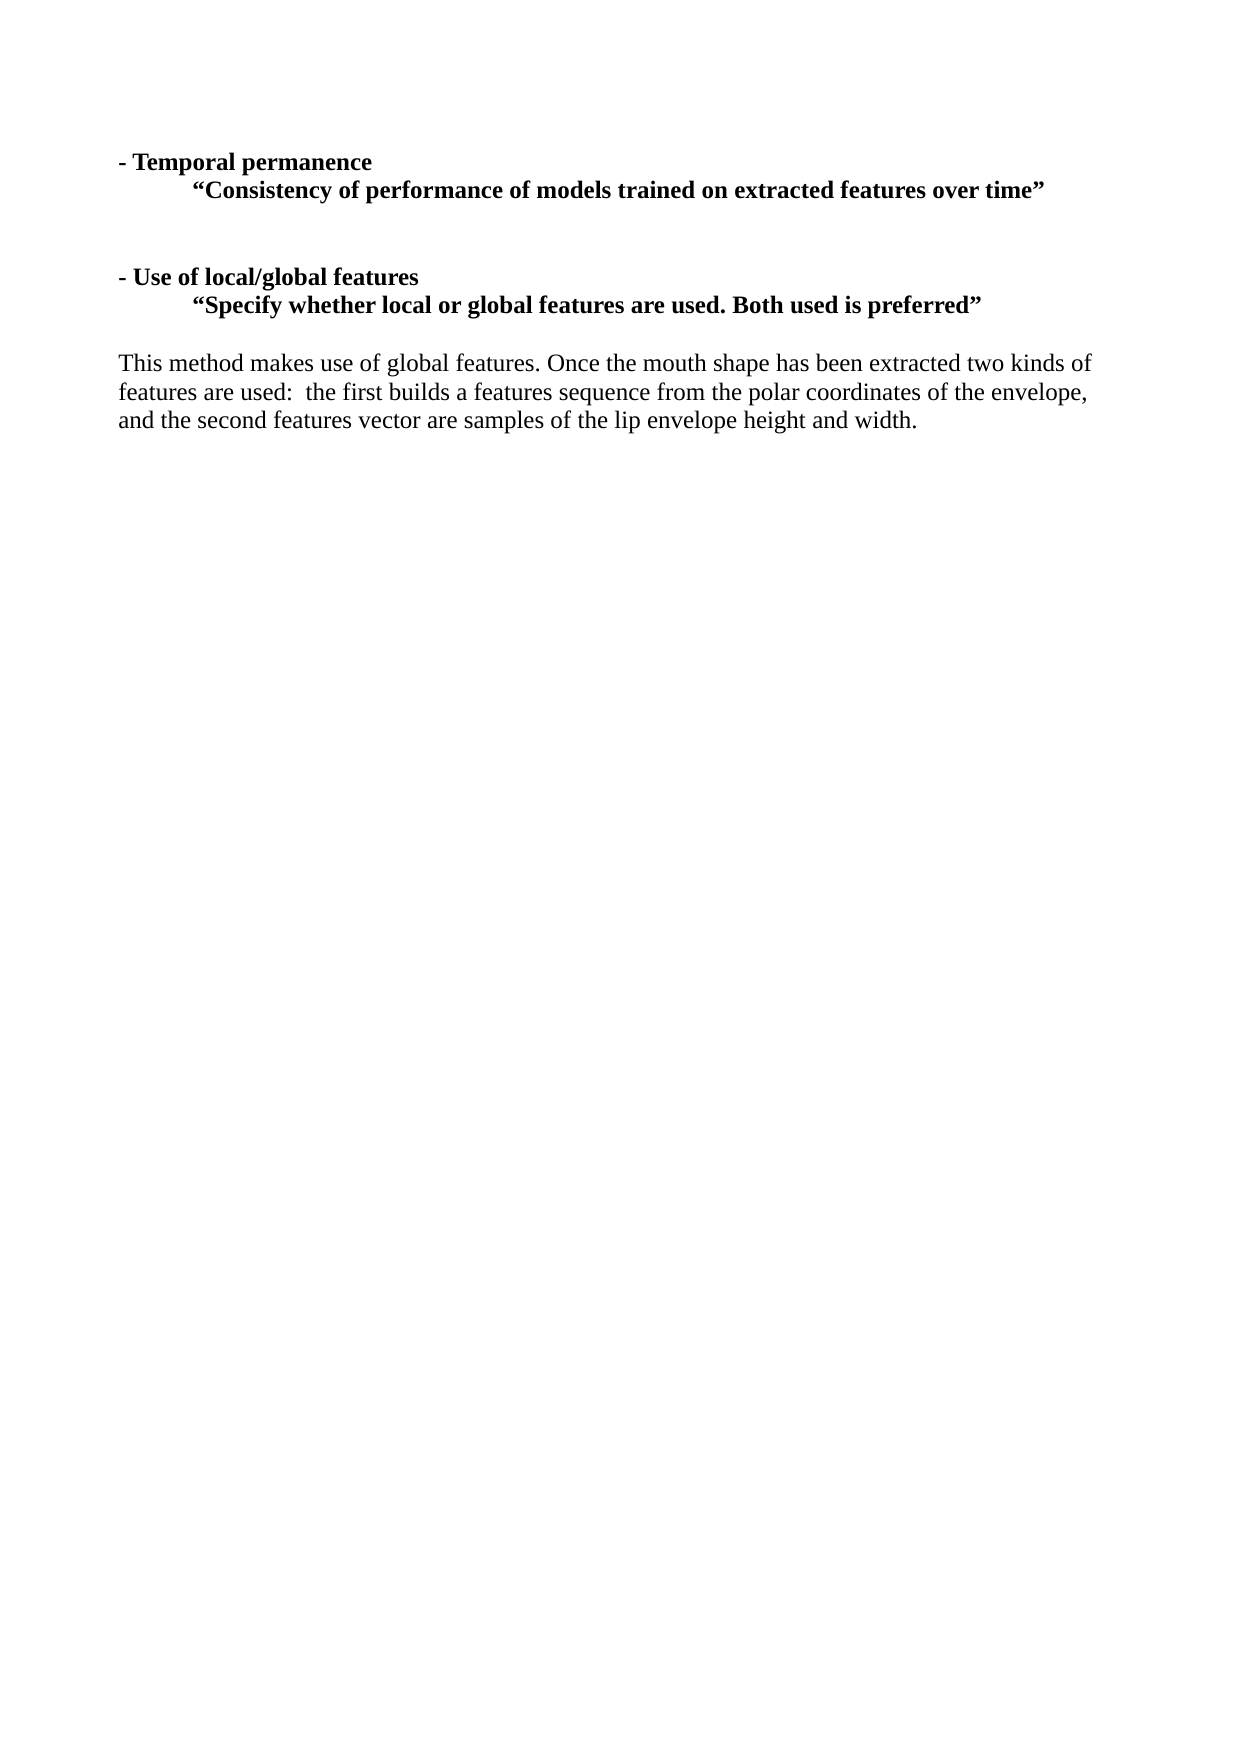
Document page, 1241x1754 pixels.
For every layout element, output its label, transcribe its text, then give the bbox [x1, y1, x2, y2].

text - Temporal permanence [118, 147, 1122, 176]
text “Specify whether local or global features are used. Both used is preferred” [118, 291, 1122, 319]
text - Use of local/global features [118, 262, 1122, 291]
text “Consistency of performance of models trained on extracted features over time” [118, 176, 1122, 204]
text This method makes use of global features. Once the mouth shape has been extracted two kinds of features are used: the first builds a features sequence from the polar coordinates of the envelope, and the second features vector are samples of the lip envelope height and width. [118, 348, 1122, 434]
